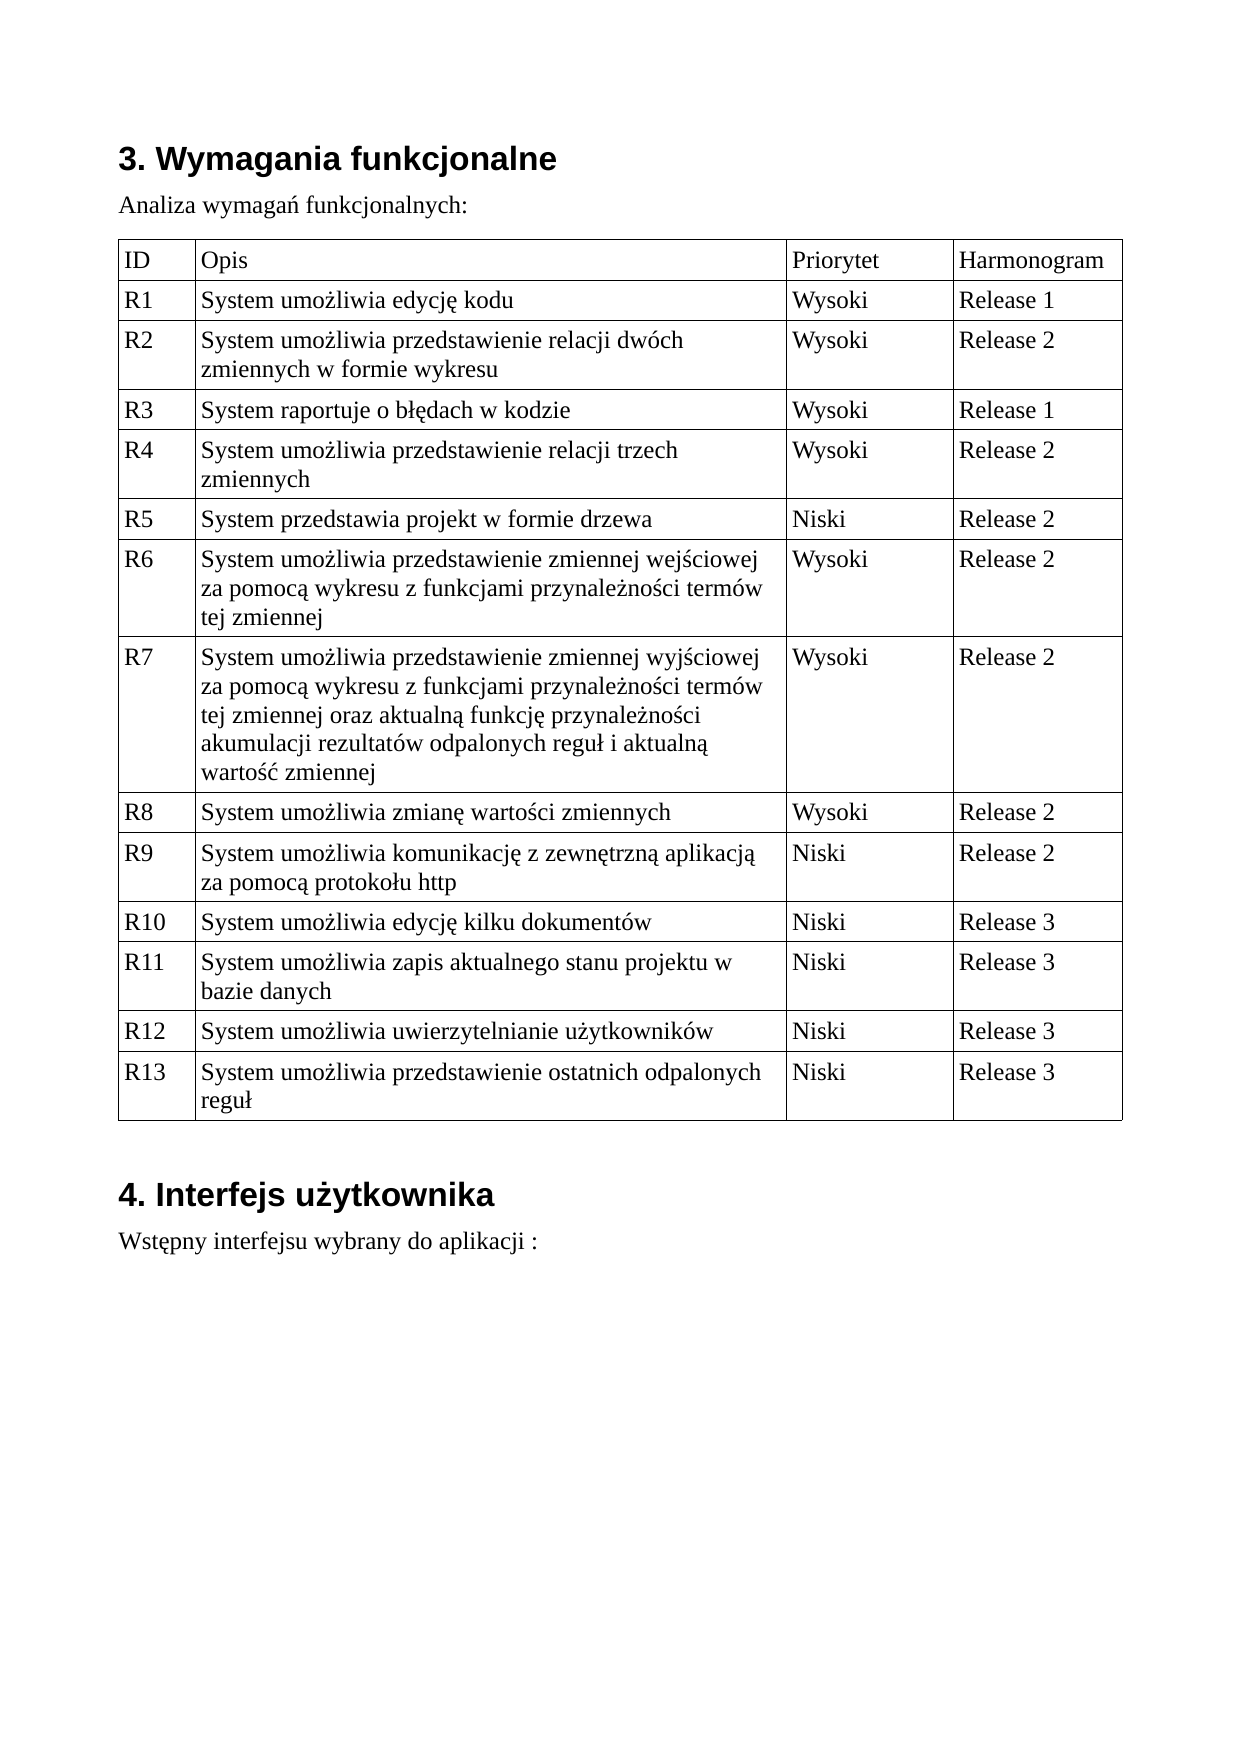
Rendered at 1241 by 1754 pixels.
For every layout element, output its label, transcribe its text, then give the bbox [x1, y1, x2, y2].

table_cell R3 [119, 390, 195, 429]
table_cell R8 [119, 793, 195, 832]
table_cell Release 3 [954, 902, 1122, 941]
table_cell R7 [119, 637, 195, 792]
table_cell Niski [787, 1011, 953, 1051]
table_cell R10 [119, 902, 195, 941]
table_cell System umożliwia zapis aktualnego stanu projektu w bazie danych [196, 942, 786, 1010]
table_cell R13 [119, 1052, 195, 1120]
table_cell System umożliwia zmianę wartości zmiennych [196, 793, 786, 832]
table_cell Release 1 [954, 281, 1122, 320]
table_cell Release 1 [954, 390, 1122, 429]
table_header Harmonogram [954, 240, 1122, 279]
table_header ID [119, 240, 195, 279]
table_cell Release 2 [954, 637, 1122, 792]
table_cell Wysoki [787, 793, 953, 832]
table_cell R11 [119, 942, 195, 1010]
table_cell Niski [787, 833, 953, 901]
table_cell System umożliwia przedstawienie ostatnich odpalonych reguł [196, 1052, 786, 1120]
table_cell Niski [787, 1052, 953, 1120]
table_cell Wysoki [787, 390, 953, 429]
table_cell R12 [119, 1011, 195, 1051]
table_cell Wysoki [787, 540, 953, 636]
table_cell Release 2 [954, 793, 1122, 832]
table_cell Niski [787, 942, 953, 1010]
text Wstępny interfejsu wybrany do aplikacji : [118, 1226, 1122, 1255]
table_cell R2 [119, 321, 195, 389]
table_cell R1 [119, 281, 195, 320]
table_cell System umożliwia przedstawienie zmiennej wejściowej za pomocą wykresu z funkcjami przynależności termów tej zmiennej [196, 540, 786, 636]
table_cell System umożliwia edycję kilku dokumentów [196, 902, 786, 941]
table_cell Wysoki [787, 637, 953, 792]
table_cell Wysoki [787, 281, 953, 320]
table_cell R9 [119, 833, 195, 901]
table_cell Release 2 [954, 540, 1122, 636]
table_cell System umożliwia uwierzytelnianie użytkowników [196, 1011, 786, 1051]
table_cell Niski [787, 902, 953, 941]
table_header Opis [196, 240, 786, 279]
table_cell Wysoki [787, 430, 953, 498]
table_cell System umożliwia komunikację z zewnętrzną aplikacją za pomocą protokołu http [196, 833, 786, 901]
table_cell Release 2 [954, 833, 1122, 901]
subtitle 3. Wymagania funkcjonalne [118, 139, 1122, 178]
table_cell Release 2 [954, 321, 1122, 389]
table_cell Release 2 [954, 430, 1122, 498]
table_cell Niski [787, 499, 953, 538]
table_cell Release 3 [954, 1011, 1122, 1051]
table_cell Release 2 [954, 499, 1122, 538]
table_cell System umożliwia przedstawienie relacji trzech zmiennych [196, 430, 786, 498]
table_cell System przedstawia projekt w formie drzewa [196, 499, 786, 538]
table_cell System umożliwia przedstawienie relacji dwóch zmiennych w formie wykresu [196, 321, 786, 389]
table_cell System raportuje o błędach w kodzie [196, 390, 786, 429]
table_cell R6 [119, 540, 195, 636]
table_header Priorytet [787, 240, 953, 279]
table_cell Release 3 [954, 1052, 1122, 1120]
table_cell Release 3 [954, 942, 1122, 1010]
table_cell R4 [119, 430, 195, 498]
table_cell Wysoki [787, 321, 953, 389]
table_cell System umożliwia przedstawienie zmiennej wyjściowej za pomocą wykresu z funkcjami przynależności termów tej zmiennej oraz aktualną funkcję przynależności akumulacji rezultatów odpalonych reguł i aktualną wartość zmiennej [196, 637, 786, 792]
table_cell R5 [119, 499, 195, 538]
text Analiza wymagań funkcjonalnych: [118, 190, 1122, 219]
table_cell System umożliwia edycję kodu [196, 281, 786, 320]
subtitle 4. Interfejs użytkownika [118, 1175, 1122, 1214]
